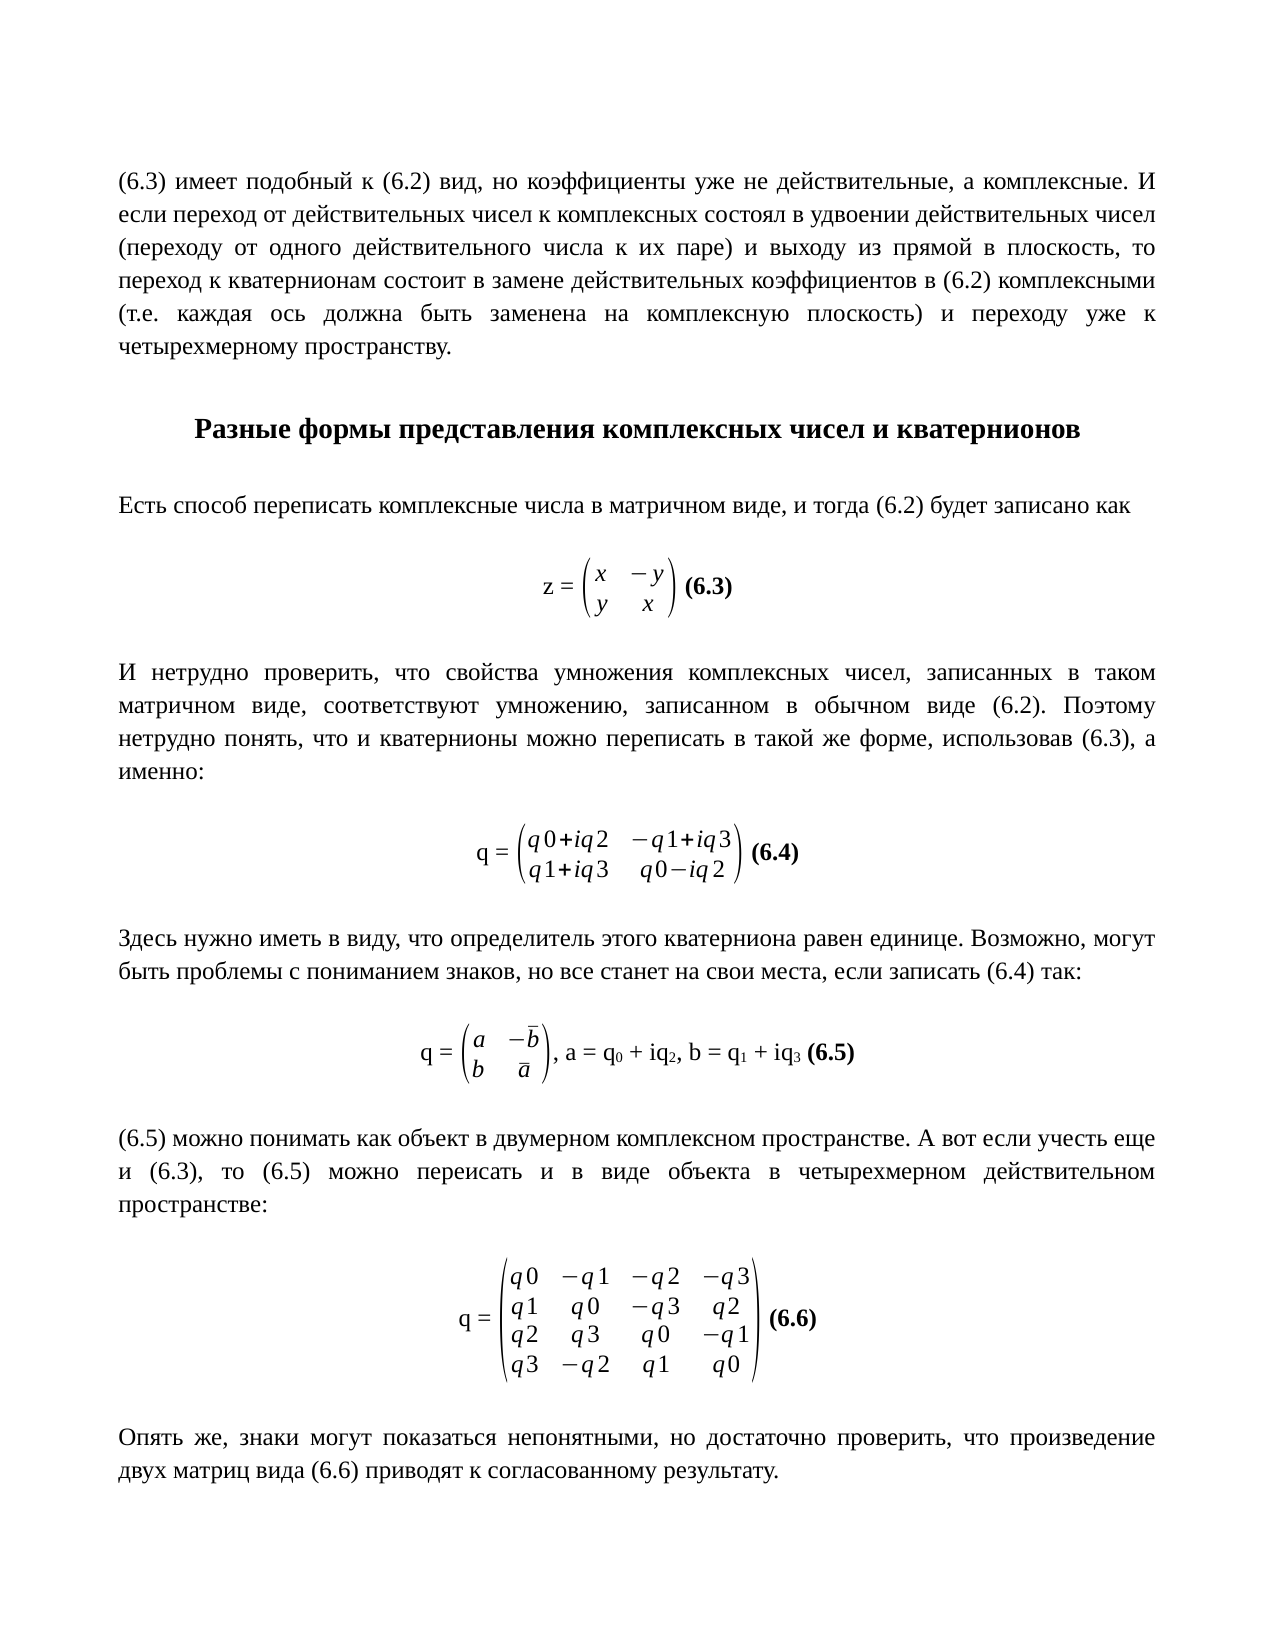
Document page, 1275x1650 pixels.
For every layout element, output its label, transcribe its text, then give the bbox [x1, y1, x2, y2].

text q = (6.6) [118, 1255, 1157, 1384]
text q = (6.4) [118, 822, 1157, 886]
text Опять же, знаки могут показаться непонятными, но достаточно проверить, что произведение двух матриц вида (6.6) приводят к согласованному результату. [118, 1422, 1157, 1484]
text (6.5) можно понимать как объект в двумерном комплексном пространстве. А вот если учесть еще и (6.3), то (6.5) можно переисать и в виде объекта в четырехмерном действительном пространстве: [118, 1123, 1157, 1218]
subtitle Разные формы представления комплексных чисел и кватернионов [118, 411, 1157, 445]
text (6.3) имеет подобный к (6.2) вид, но коэффициенты уже не действительные, а комплексные. И если переход от действительных чисел к комплексных состоял в удвоении действительных чисел (переходу от одного действительного числа к их паре) и выходу из прямой в плоскость, то переход к кватернионам состоит в замене действительных коэффициентов в (6.2) комплексными (т.е. каждая ось должна быть заменена на комплексную плоскость) и переходу уже к четырехмерному пространству. [118, 166, 1157, 359]
text И нетрудно проверить, что свойства умножения комплексных чисел, записанных в таком матричном виде, соответствуют умножению, записанном в обычном виде (6.2). Поэтому нетрудно понять, что и кватернионы можно переписать в такой же форме, использовав (6.3), а именно: [118, 657, 1157, 785]
text q = , a = q0 + iq2, b = q1 + iq3 (6.5) [118, 1022, 1157, 1086]
text Здесь нужно иметь в виду, что определитель этого кватерниона равен единице. Возможно, могут быть проблемы с пониманием знаков, но все станет на свои места, если записать (6.4) так: [118, 923, 1157, 985]
text z = (6.3) [118, 557, 1157, 620]
text Есть способ переписать комплексные числа в матричном виде, и тогда (6.2) будет записано как [118, 491, 1157, 519]
